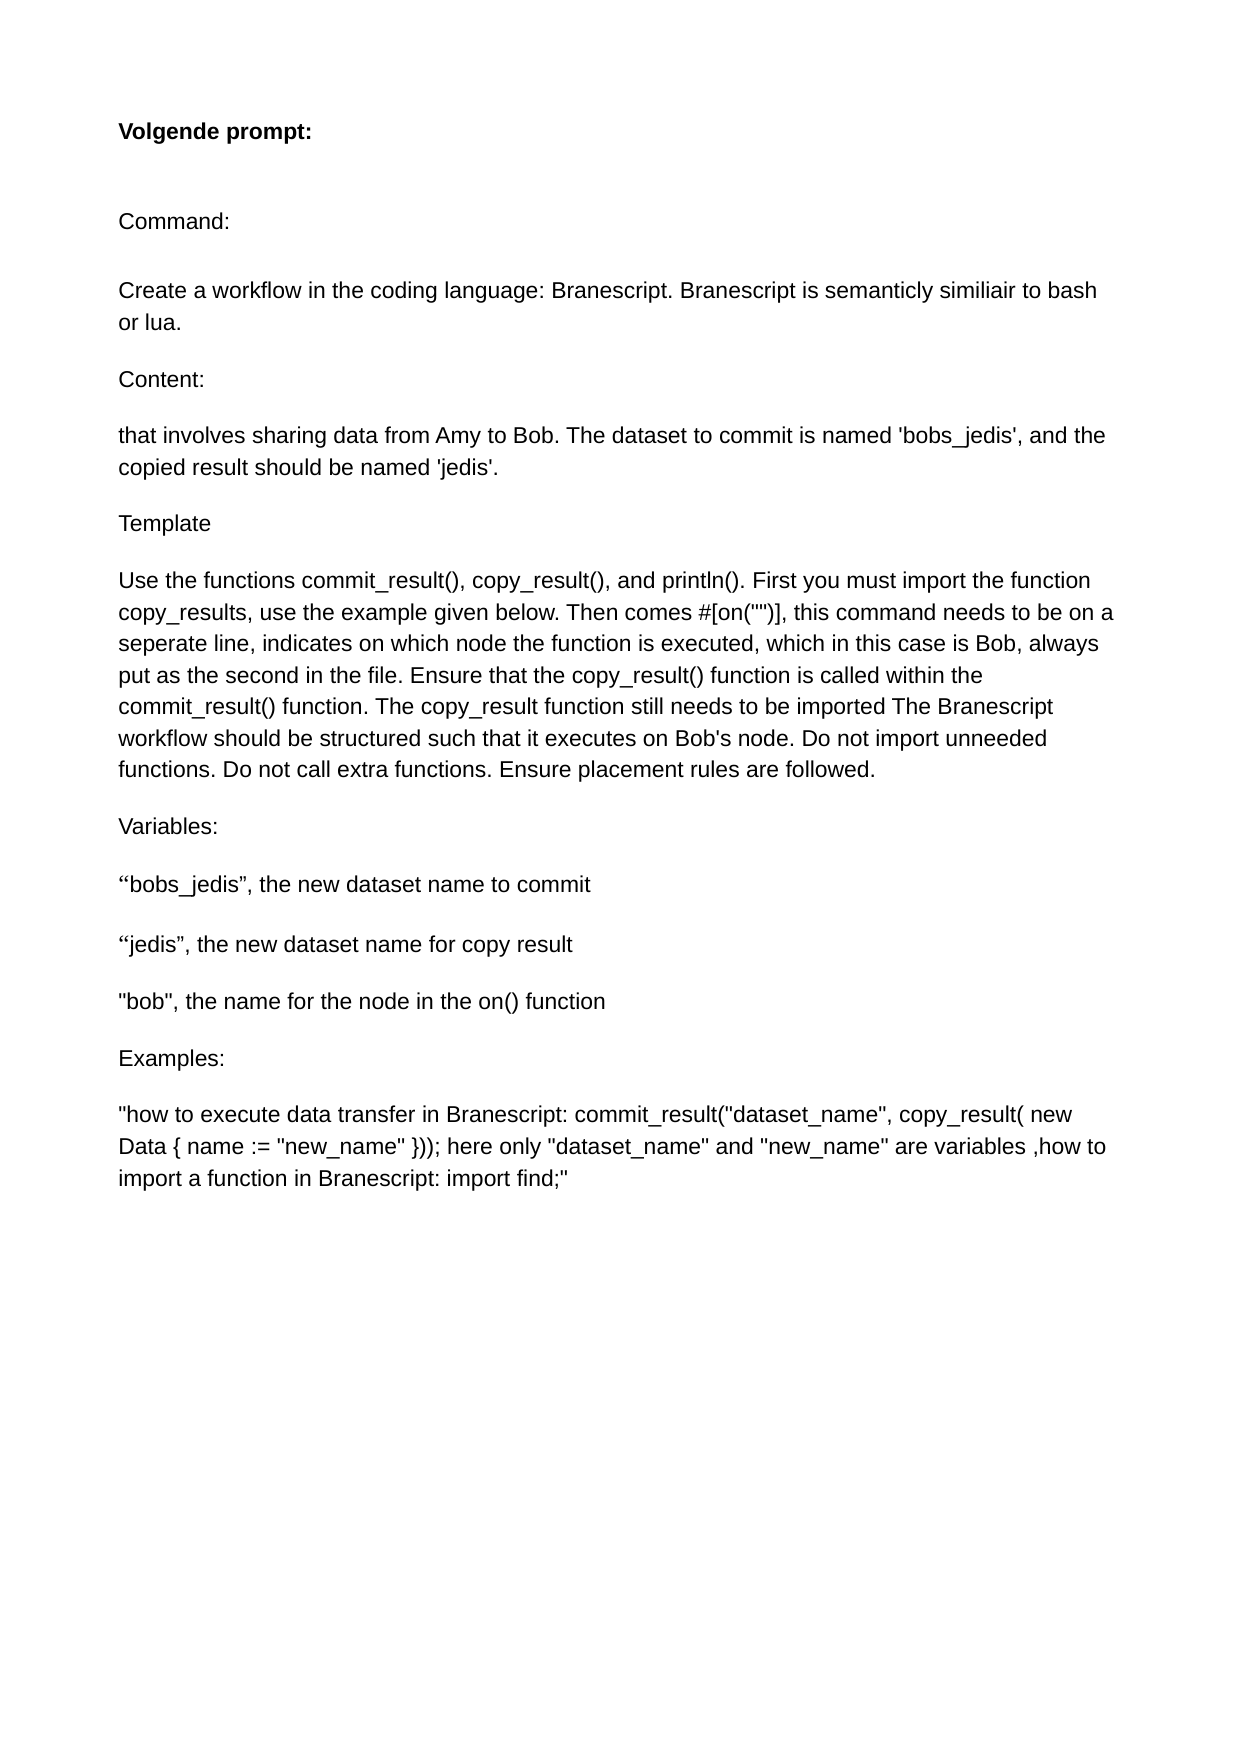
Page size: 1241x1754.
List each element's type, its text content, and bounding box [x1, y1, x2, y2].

text Command: [118, 208, 1122, 234]
text “jedis”, the new dataset name for copy result [118, 929, 1122, 958]
text “bobs_jedis”, the new dataset name to commit [118, 869, 1122, 898]
text "bob", the name for the node in the on() function [118, 988, 1122, 1015]
text Template [118, 510, 1122, 537]
text Create a workflow in the coding language: Branescript. Branescript is semanticly similiair to bash or lua. [118, 277, 1122, 335]
text Content: [118, 366, 1122, 392]
text Volgende prompt: [118, 118, 1122, 144]
text Examples: [118, 1045, 1122, 1071]
text Use the functions commit_result(), copy_result(), and println(). First you must import the function copy_results, use the example given below. Then comes #[on("")], this command needs to be on a seperate line, indicates on which node the function is executed, which in this case is Bob, always put as the second in the file. Ensure that the copy_result() function is called within the commit_result() function. The copy_result function still needs to be imported The Branescript workflow should be structured such that it executes on Bob's node. Do not import unneeded functions. Do not call extra functions. Ensure placement rules are followed. [118, 567, 1122, 783]
text "how to execute data transfer in Branescript: commit_result("dataset_name", copy_result( new Data { name := "new_name" })); here only "dataset_name" and "new_name" are variables ,how to import a function in Branescript: import find;" [118, 1101, 1122, 1191]
text that involves sharing data from Amy to Bob. The dataset to commit is named 'bobs_jedis', and the copied result should be named 'jedis'. [118, 422, 1122, 480]
text Variables: [118, 813, 1122, 839]
